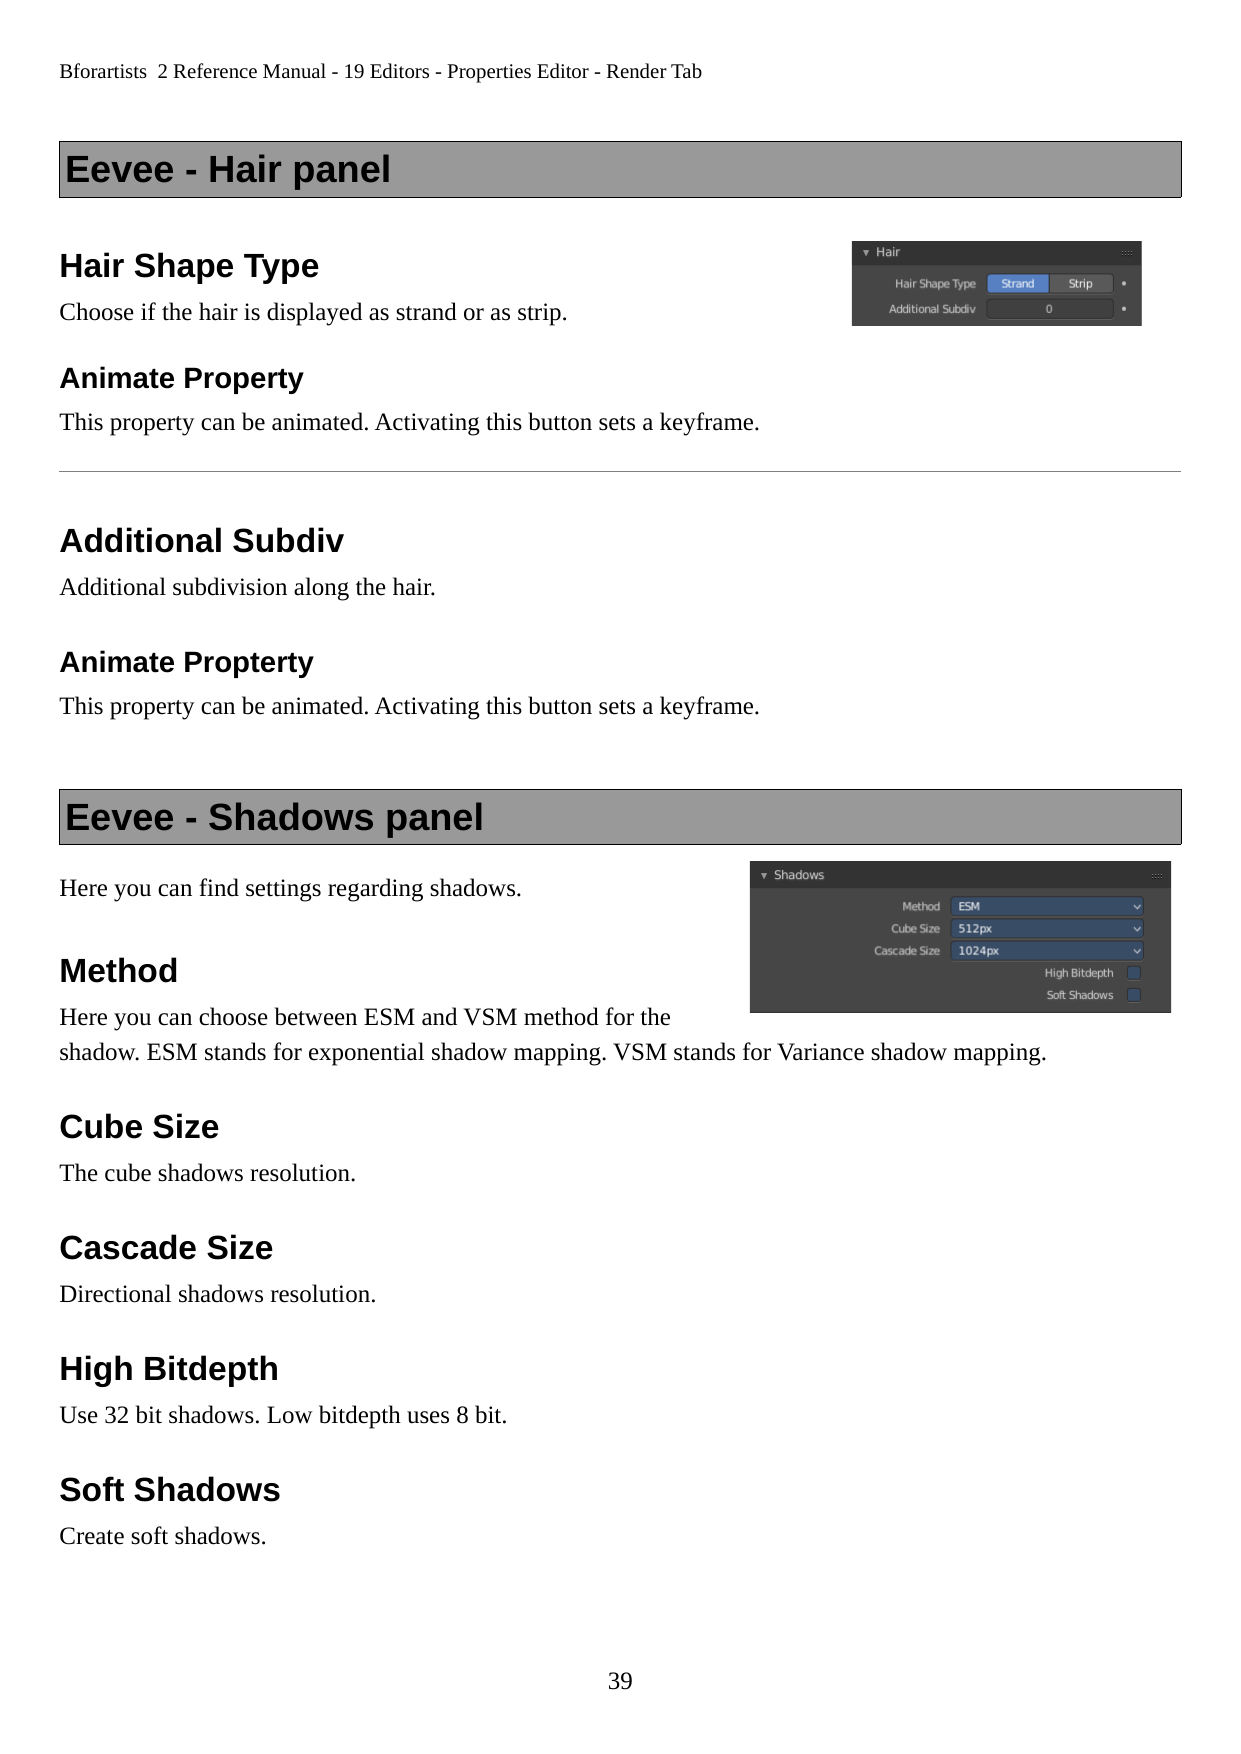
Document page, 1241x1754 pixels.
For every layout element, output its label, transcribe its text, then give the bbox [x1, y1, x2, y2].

text [1142, 297, 1181, 326]
subtitle Cascade Size [59, 1228, 1181, 1267]
subtitle Method [59, 951, 749, 990]
subtitle Soft Shadows [59, 1470, 1181, 1509]
text Here you can find settings regarding shadows. [59, 873, 749, 902]
text Create soft shadows. [59, 1521, 1181, 1550]
subtitle [1142, 246, 1181, 285]
text Directional shadows resolution. [59, 1279, 1181, 1308]
subtitle Animate Property [59, 361, 1181, 395]
text The cube shadows resolution. [59, 1158, 1181, 1187]
text This property can be animated. Activating this button sets a keyframe. [59, 407, 1181, 436]
subtitle [1172, 951, 1181, 990]
subtitle High Bitdepth [59, 1349, 1181, 1388]
picture [851, 241, 1142, 326]
subtitle Animate Propterty [59, 644, 1181, 678]
text Choose if the hair is displayed as strand or as strip. [59, 297, 851, 326]
table_header Eevee - Hair panel [60, 142, 1181, 197]
text Additional subdivision along the hair. [59, 572, 1181, 601]
subtitle Cube Size [59, 1107, 1181, 1146]
picture [749, 861, 1172, 1013]
text Use 32 bit shadows. Low bitdepth uses 8 bit. [59, 1400, 1181, 1429]
text This property can be animated. Activating this button sets a keyframe. [59, 691, 1181, 719]
table_header Eevee - Shadows panel [60, 790, 1181, 844]
subtitle Hair Shape Type [59, 246, 851, 285]
text Here you can choose between ESM and VSM method for the shadow. ESM stands for exponential shadow mapping. VSM stands for Variance shadow mapping. [59, 1002, 1181, 1066]
subtitle Additional Subdiv [59, 521, 1181, 560]
